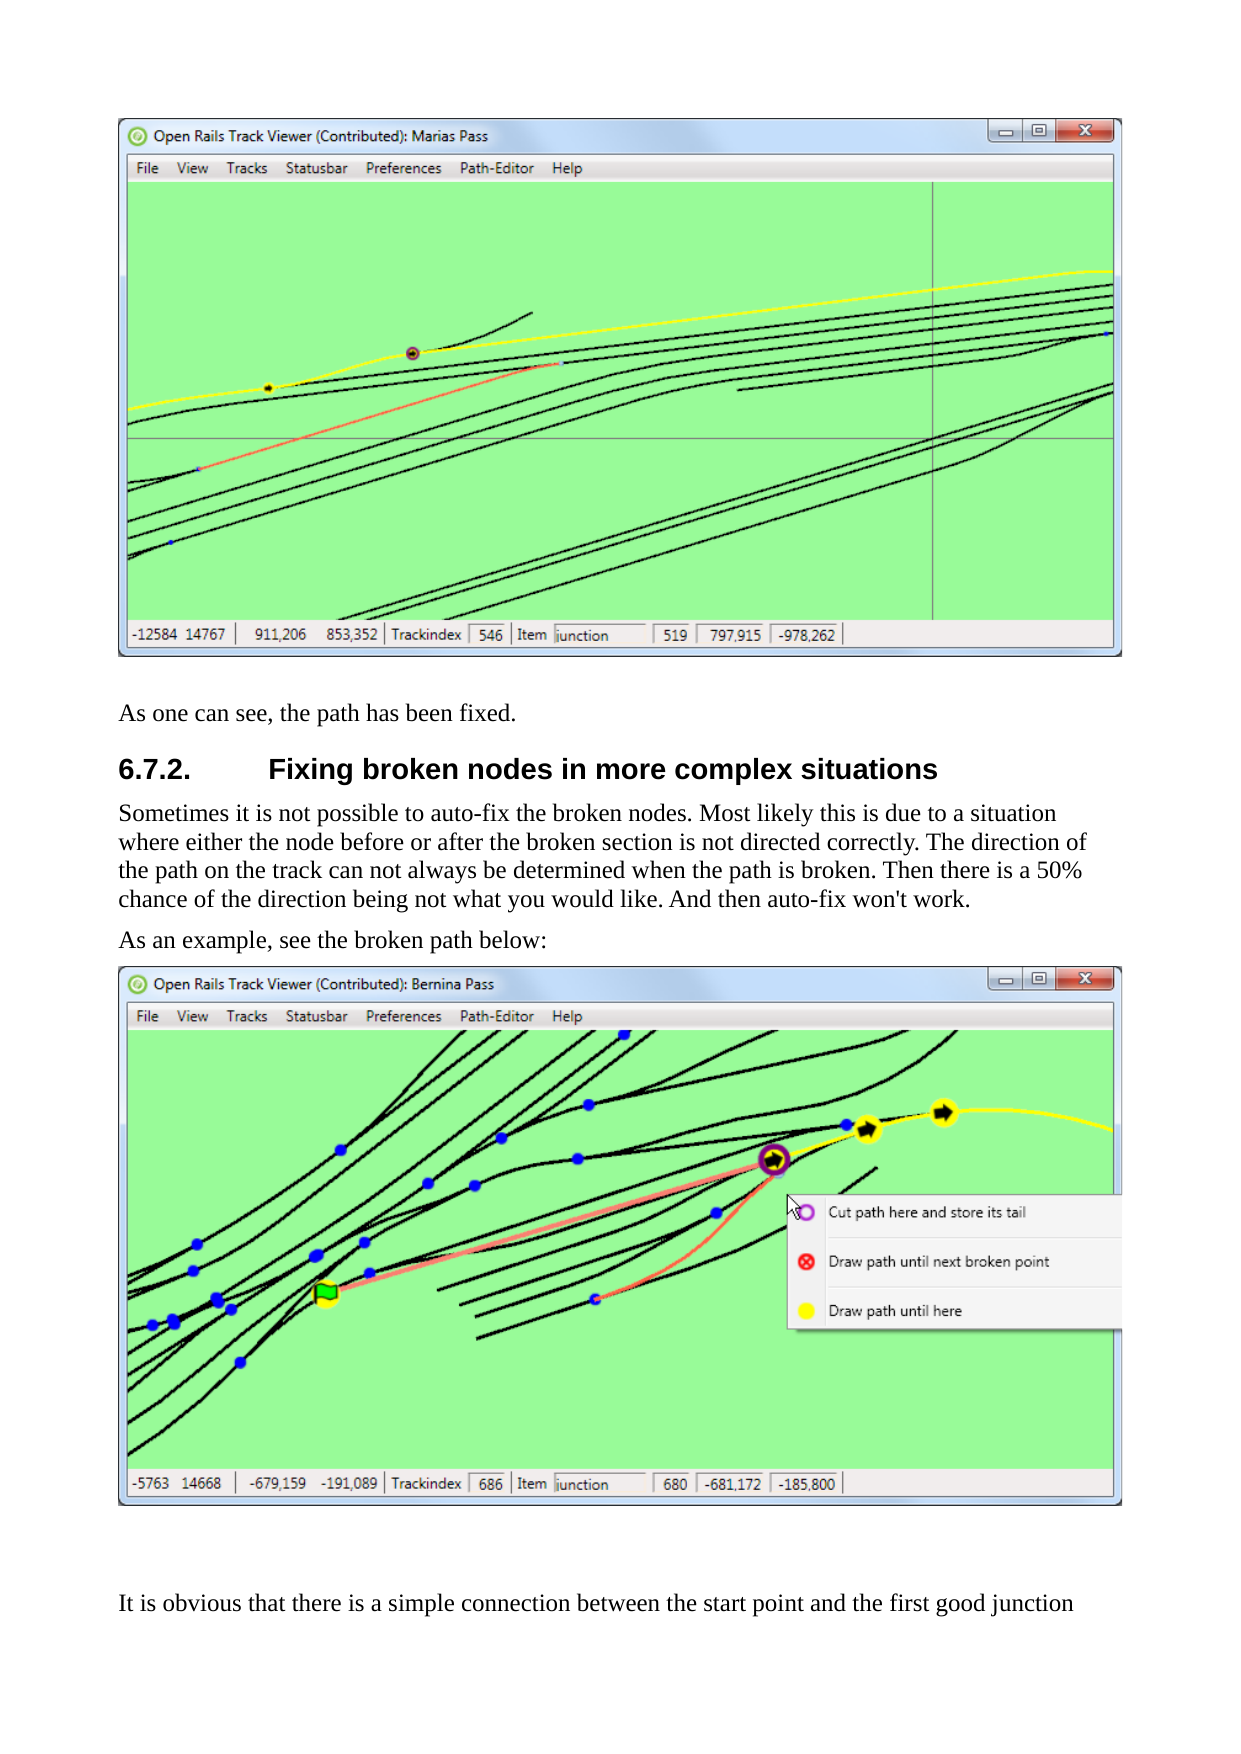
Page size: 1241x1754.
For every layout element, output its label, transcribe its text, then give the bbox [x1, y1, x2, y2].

picture [118, 966, 1123, 1506]
picture [118, 118, 1123, 657]
text As an example, see the broken path below: [118, 926, 1122, 954]
text Sometimes it is not possible to auto-fix the broken nodes. Most likely this is due to a situation where either the node before or after the broken section is not directed correctly. The direction of the path on the track can not always be determined when the path is broken. Then there is a 50% chance of the direction being not what you would like. And then auto-fix won't work. [118, 798, 1122, 913]
text It is obvious that there is a simple connection between the start point and the first good junction [118, 1588, 1122, 1617]
text As one can see, the path has been fixed. [118, 698, 1122, 727]
subtitle Fixing broken nodes in more complex situations [118, 752, 1122, 786]
